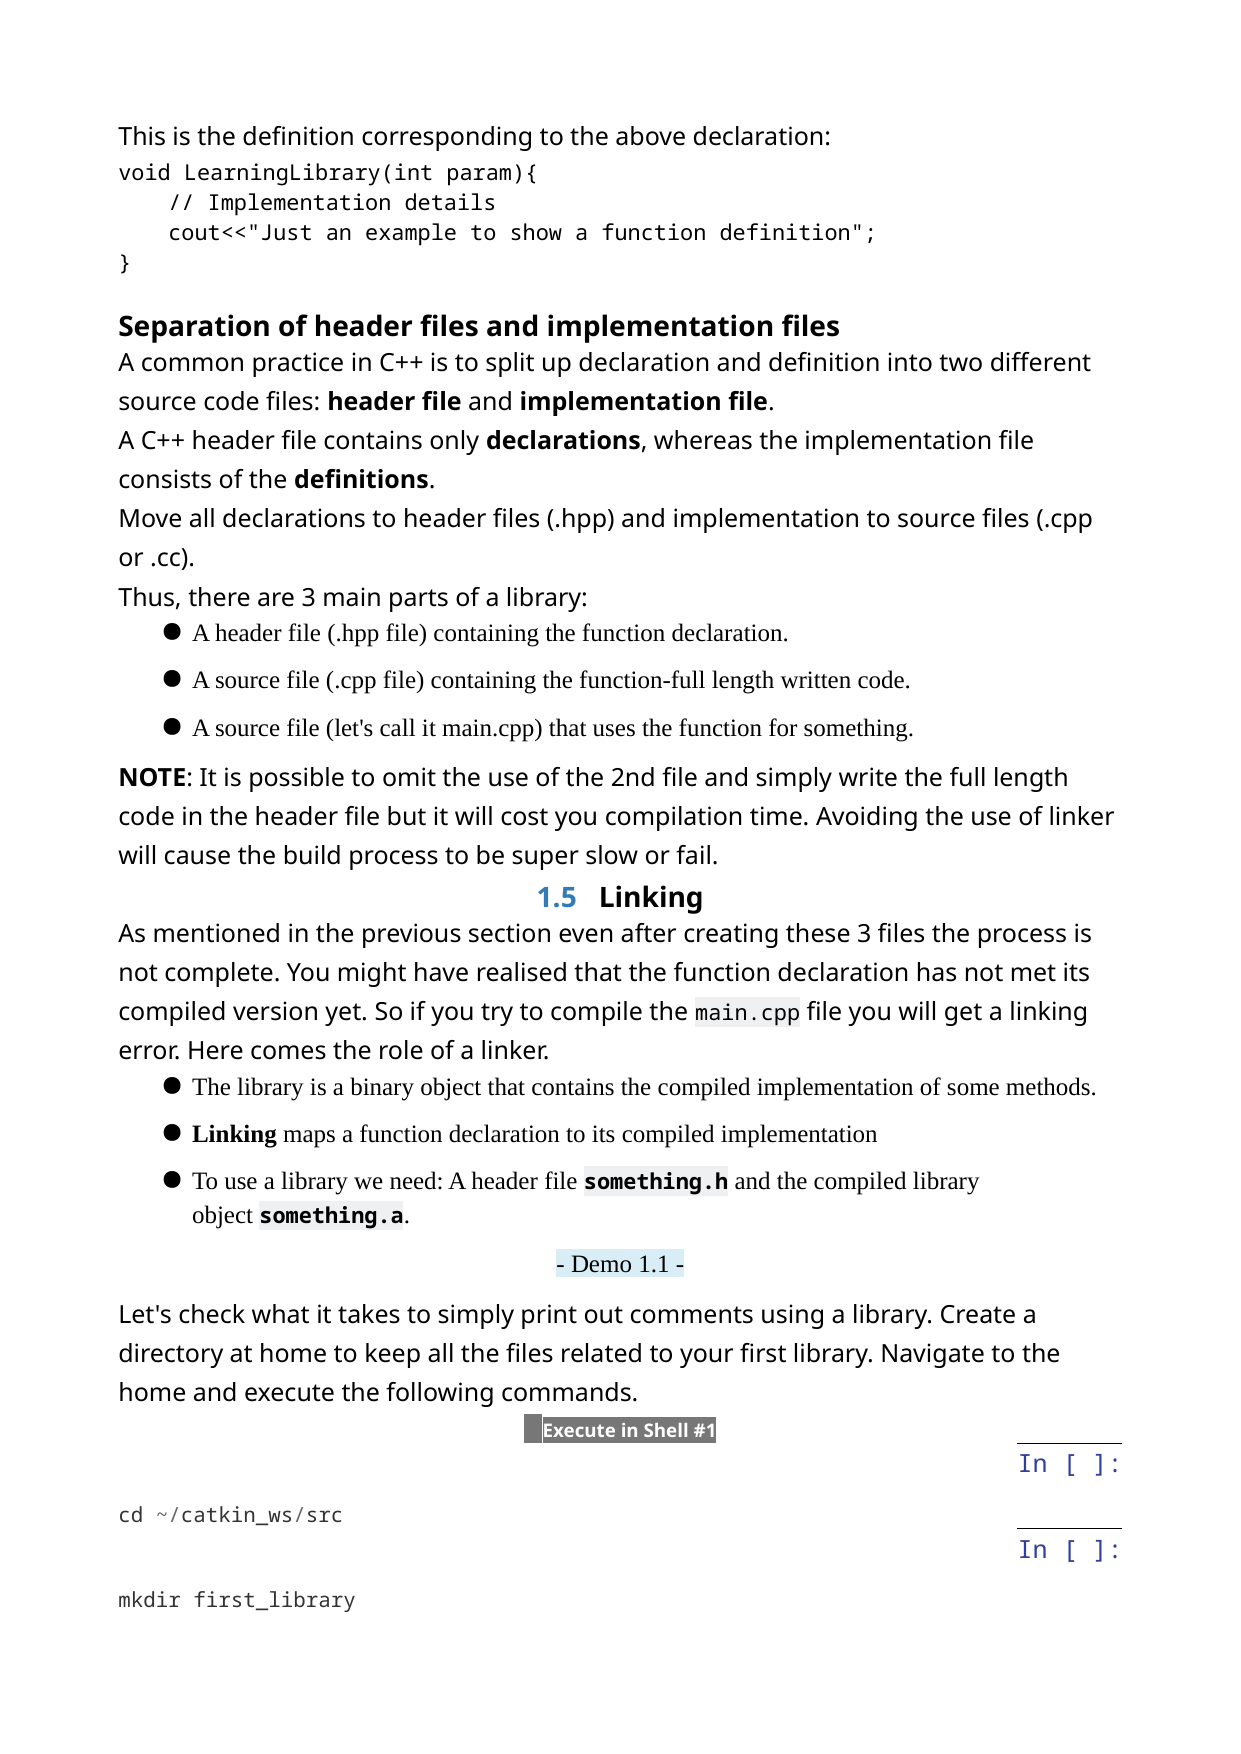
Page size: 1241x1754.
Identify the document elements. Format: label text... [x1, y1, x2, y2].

text Execute in Shell #1 [118, 1414, 1122, 1443]
text Thus, there are 3 main parts of a library: [118, 579, 1122, 613]
text A common practice in C++ is to split up declaration and definition into two different source code files: header file and implementation file. [118, 344, 1122, 417]
text In [ ]: [118, 1443, 1122, 1480]
text cd ~/catkin_ws/src [118, 1500, 1122, 1528]
subtitle Separation of header files and implementation files [118, 306, 1122, 344]
list A header file (.hpp file) containing the function declaration. [162, 618, 1122, 647]
text - Demo 1.1 - [118, 1249, 1122, 1277]
text This is the definition corresponding to the above declaration: [118, 118, 1122, 152]
subtitle 1.5 Linking [118, 877, 1122, 916]
text void LearningLibrary(int param){ [118, 157, 1122, 187]
text } [118, 247, 1122, 276]
list To use a library we need: A header file something.h and the compiled library object something.a. [162, 1166, 1122, 1230]
text // Implementation details [118, 187, 1122, 217]
text Let's check what it takes to simply print out comments using a library. Create a directory at home to keep all the files related to your first library. Navigate to the home and execute the following commands. [118, 1296, 1122, 1409]
list A source file (.cpp file) containing the function-full length written code. [162, 666, 1122, 694]
text NOTE: It is possible to omit the use of the 2nd file and simply write the full length code in the header file but it will cost you compilation time. Avoiding the use of linker will cause the build process to be super slow or fail. [118, 760, 1122, 872]
list Linking maps a function declaration to its compiled implementation [162, 1119, 1122, 1148]
text mkdir first_library [118, 1585, 1122, 1614]
text Move all declarations to header files (.hpp) and implementation to source files (.cpp or .cc). [118, 501, 1122, 574]
text As mentioned in the previous section even after creating these 3 files the process is not complete. You might have realised that the function declaration has not met its compiled version yet. So if you try to compile the main.cpp file you will get a linking error. Here comes the role of a linker. [118, 916, 1122, 1067]
list The library is a binary object that contains the compiled implementation of some methods. [162, 1072, 1122, 1101]
list A source file (let's call it main.cpp) that uses the function for something. [162, 713, 1122, 741]
text In [ ]: [118, 1528, 1122, 1565]
text cout<<"Just an example to show a function definition"; [118, 217, 1122, 247]
text A C++ header file contains only declarations, whereas the implementation file consists of the definitions. [118, 423, 1122, 496]
